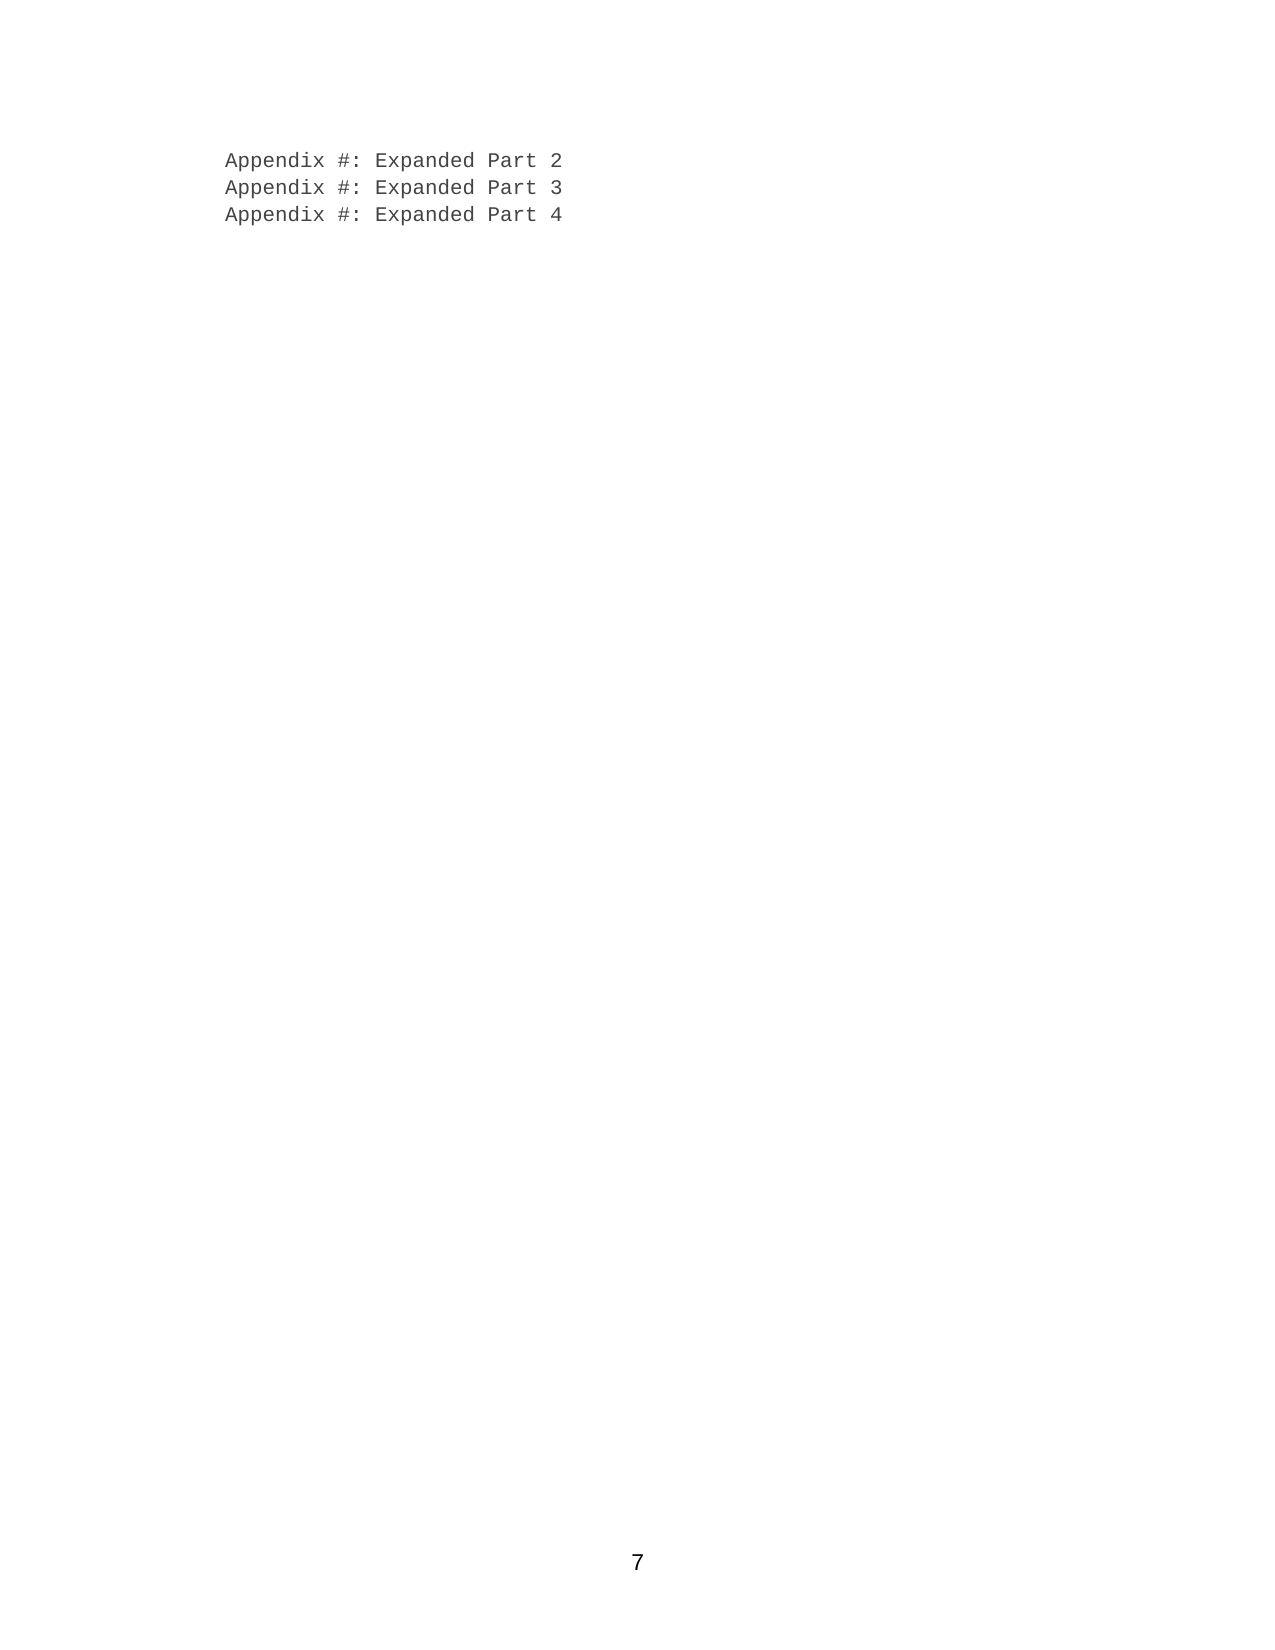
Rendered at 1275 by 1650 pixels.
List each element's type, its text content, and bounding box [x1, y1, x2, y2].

text Appendix #: Expanded Part 2 [150, 150, 1125, 174]
text Appendix #: Expanded Part 3 [150, 177, 1125, 201]
text Appendix #: Expanded Part 4 [150, 204, 1125, 228]
